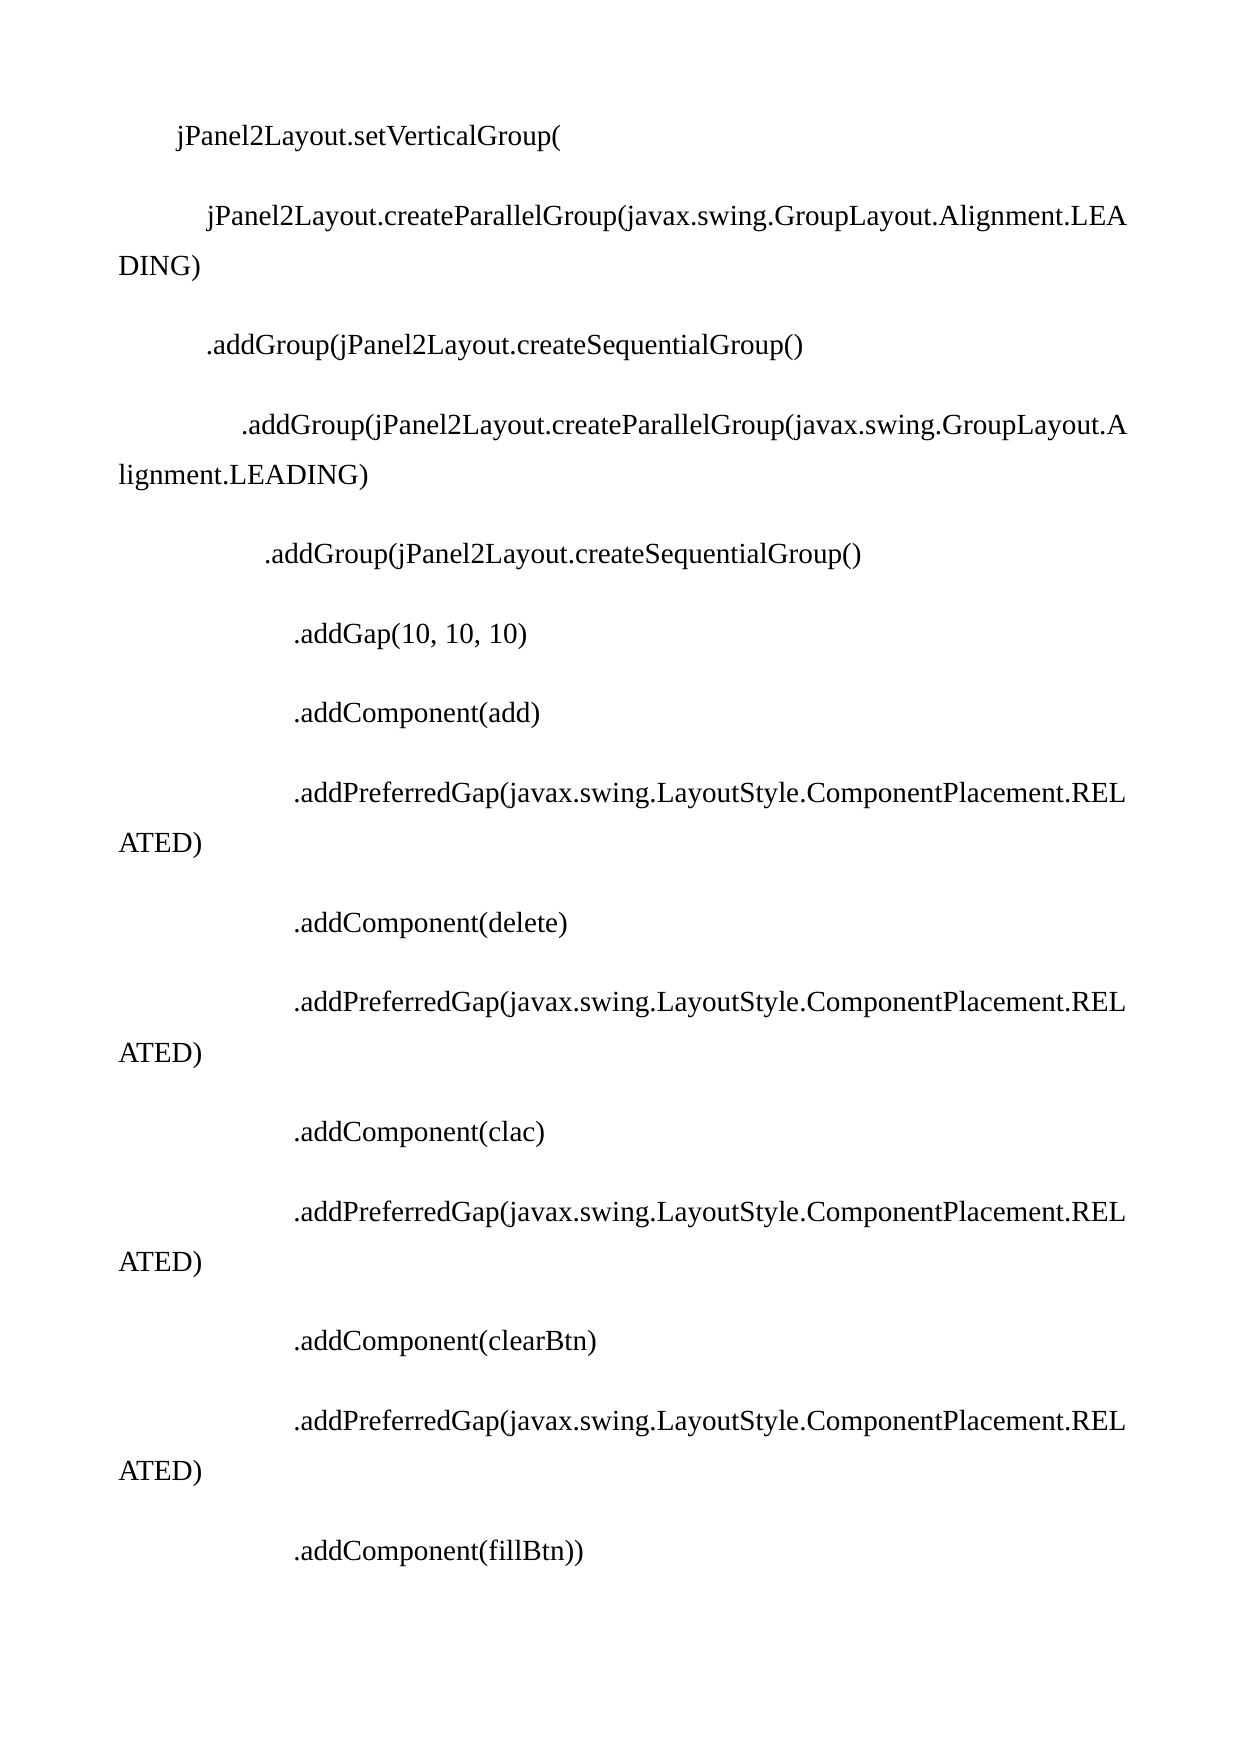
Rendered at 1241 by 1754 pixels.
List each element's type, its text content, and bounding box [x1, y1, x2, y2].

text .addGroup(jPanel2Layout.createSequentialGroup() [118, 537, 1128, 570]
text .addPreferredGap(javax.swing.LayoutStyle.ComponentPlacement.RELATED) [118, 1194, 1128, 1277]
text .addPreferredGap(javax.swing.LayoutStyle.ComponentPlacement.RELATED) [118, 984, 1128, 1068]
text .addComponent(clearBtn) [118, 1323, 1128, 1357]
text .addPreferredGap(javax.swing.LayoutStyle.ComponentPlacement.RELATED) [118, 775, 1128, 859]
text .addComponent(delete) [118, 905, 1128, 938]
text jPanel2Layout.createParallelGroup(javax.swing.GroupLayout.Alignment.LEADING) [118, 198, 1128, 281]
text .addComponent(clac) [118, 1114, 1128, 1148]
text .addComponent(add) [118, 696, 1128, 729]
text .addComponent(fillBtn)) [118, 1533, 1128, 1566]
text .addGroup(jPanel2Layout.createSequentialGroup() [118, 327, 1128, 361]
text .addGroup(jPanel2Layout.createParallelGroup(javax.swing.GroupLayout.Alignment.LEADING) [118, 407, 1128, 491]
text .addGap(10, 10, 10) [118, 616, 1128, 650]
text .addPreferredGap(javax.swing.LayoutStyle.ComponentPlacement.RELATED) [118, 1403, 1128, 1487]
text jPanel2Layout.setVerticalGroup( [118, 118, 1128, 152]
